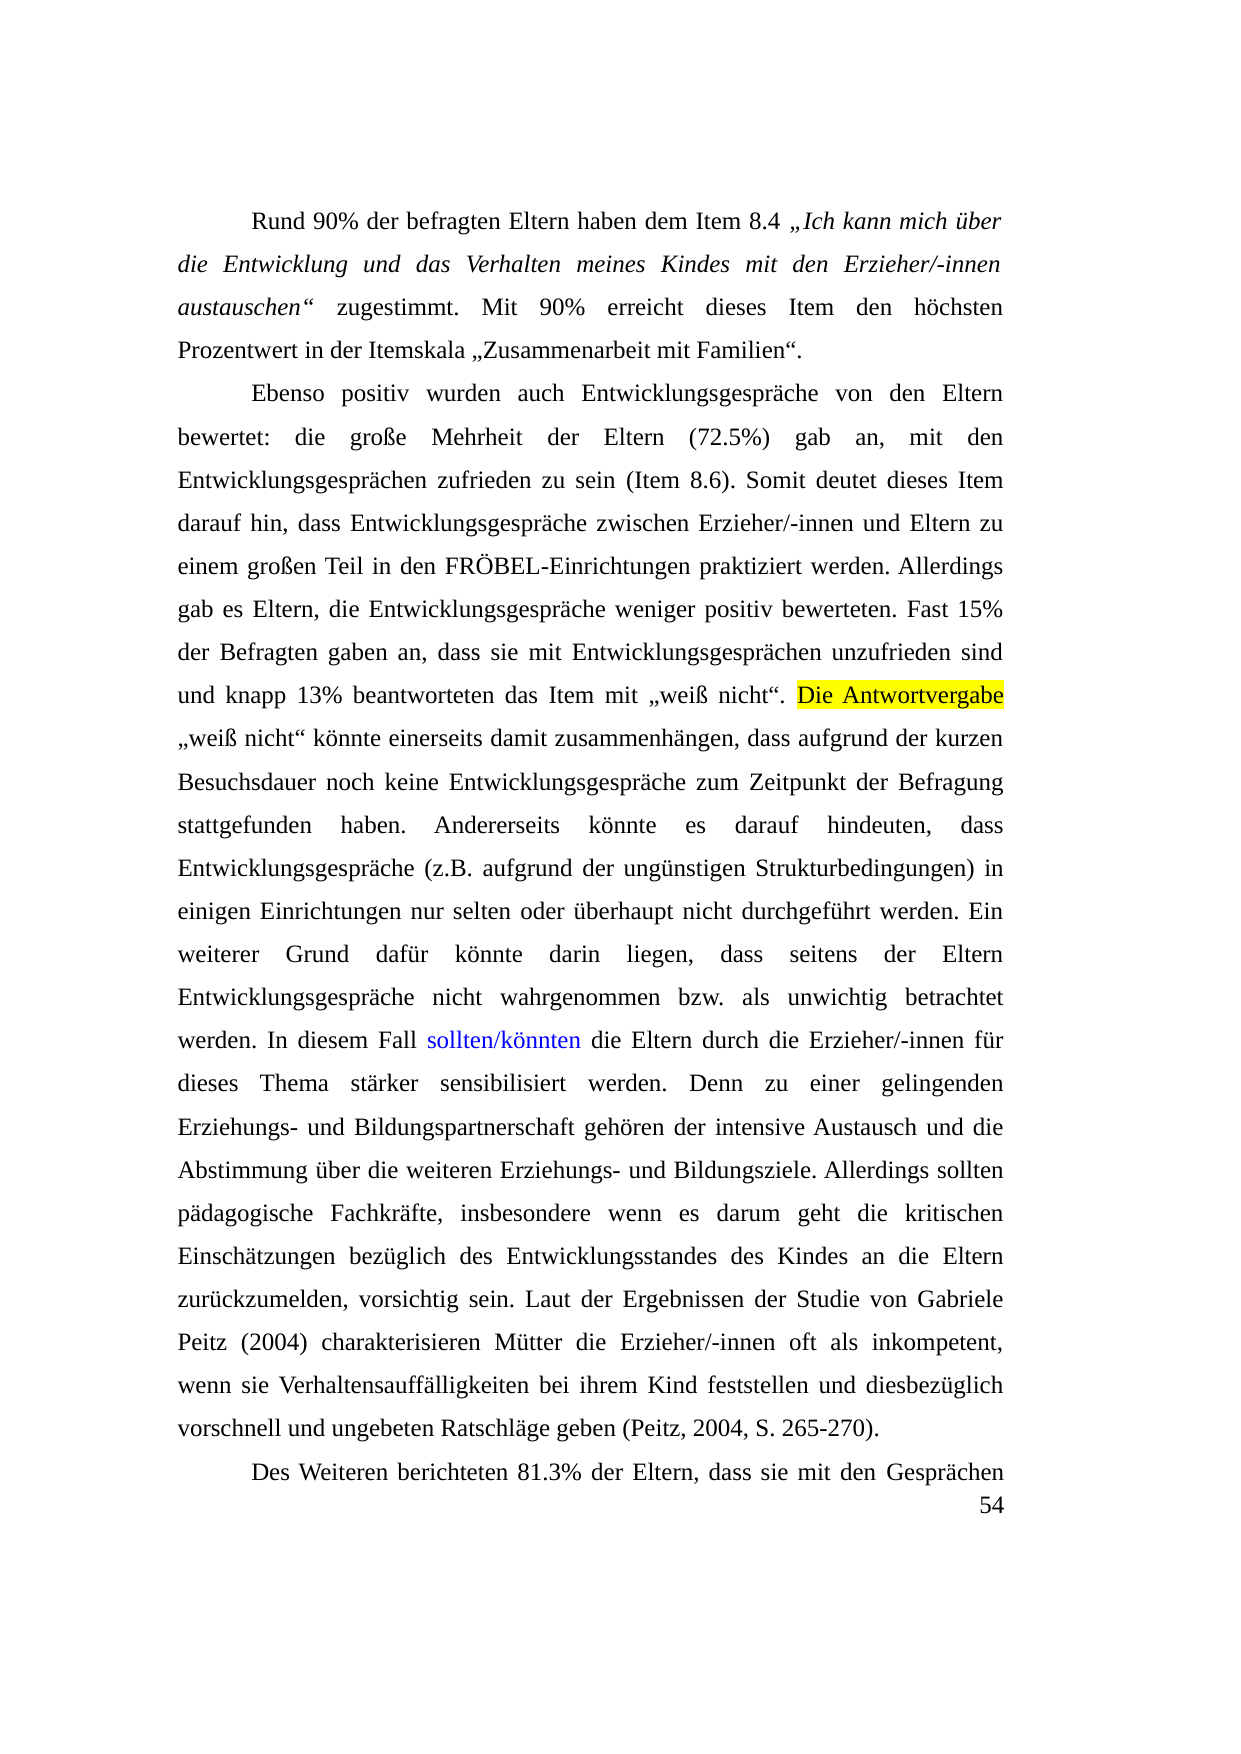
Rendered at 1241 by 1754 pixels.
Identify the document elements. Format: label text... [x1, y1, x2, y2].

text Des Weiteren berichteten 81.3% der Eltern, dass sie mit den Gesprächen [177, 1457, 1004, 1485]
text Rund 90% der befragten Eltern haben dem Item 8.4 „Ich kann mich über die Entwicklung und das Verhalten meines Kindes mit den Erzieher/-innen austauschen“ zugestimmt. Mit 90% erreicht dieses Item den höchsten Prozentwert in der Itemskala „Zusammenarbeit mit Familien“. [177, 206, 1004, 364]
text Ebenso positiv wurden auch Entwicklungsgespräche von den Eltern bewertet: die große Mehrheit der Eltern (72.5%) gab an, mit den Entwicklungsgesprächen zufrieden zu sein (Item 8.6). Somit deutet dieses Item darauf hin, dass Entwicklungsgespräche zwischen Erzieher/-innen und Eltern zu einem großen Teil in den FRÖBEL-Einrichtungen praktiziert werden. Allerdings gab es Eltern, die Entwicklungsgespräche weniger positiv bewerteten. Fast 15% der Befragten gaben an, dass sie mit Entwicklungsgesprächen unzufrieden sind und knapp 13% beantworteten das Item mit „weiß nicht“. Die Antwortvergabe „weiß nicht“ könnte einerseits damit zusammenhängen, dass aufgrund der kurzen Besuchsdauer noch keine Entwicklungsgespräche zum Zeitpunkt der Befragung stattgefunden haben. Andererseits könnte es darauf hindeuten, dass Entwicklungsgespräche (z.B. aufgrund der ungünstigen Strukturbedingungen) in einigen Einrichtungen nur selten oder überhaupt nicht durchgeführt werden. Ein weiterer Grund dafür könnte darin liegen, dass seitens der Eltern Entwicklungsgespräche nicht wahrgenommen bzw. als unwichtig betrachtet werden. In diesem Fall sollten/könnten die Eltern durch die Erzieher/-innen für dieses Thema stärker sensibilisiert werden. Denn zu einer gelingenden Erziehungs- und Bildungspartnerschaft gehören der intensive Austausch und die Abstimmung über die weiteren Erziehungs- und Bildungsziele. Allerdings sollten pädagogische Fachkräfte, insbesondere wenn es darum geht die kritischen Einschätzungen bezüglich des Entwicklungsstandes des Kindes an die Eltern zurückzumelden, vorsichtig sein. Laut der Ergebnissen der Studie von Gabriele Peitz (2004) charakterisieren Mütter die Erzieher/-innen oft als inkompetent, wenn sie Verhaltensauffälligkeiten bei ihrem Kind feststellen und diesbezüglich vorschnell und ungebeten Ratschläge geben (Peitz, 2004, S. 265-270). [177, 378, 1004, 1442]
